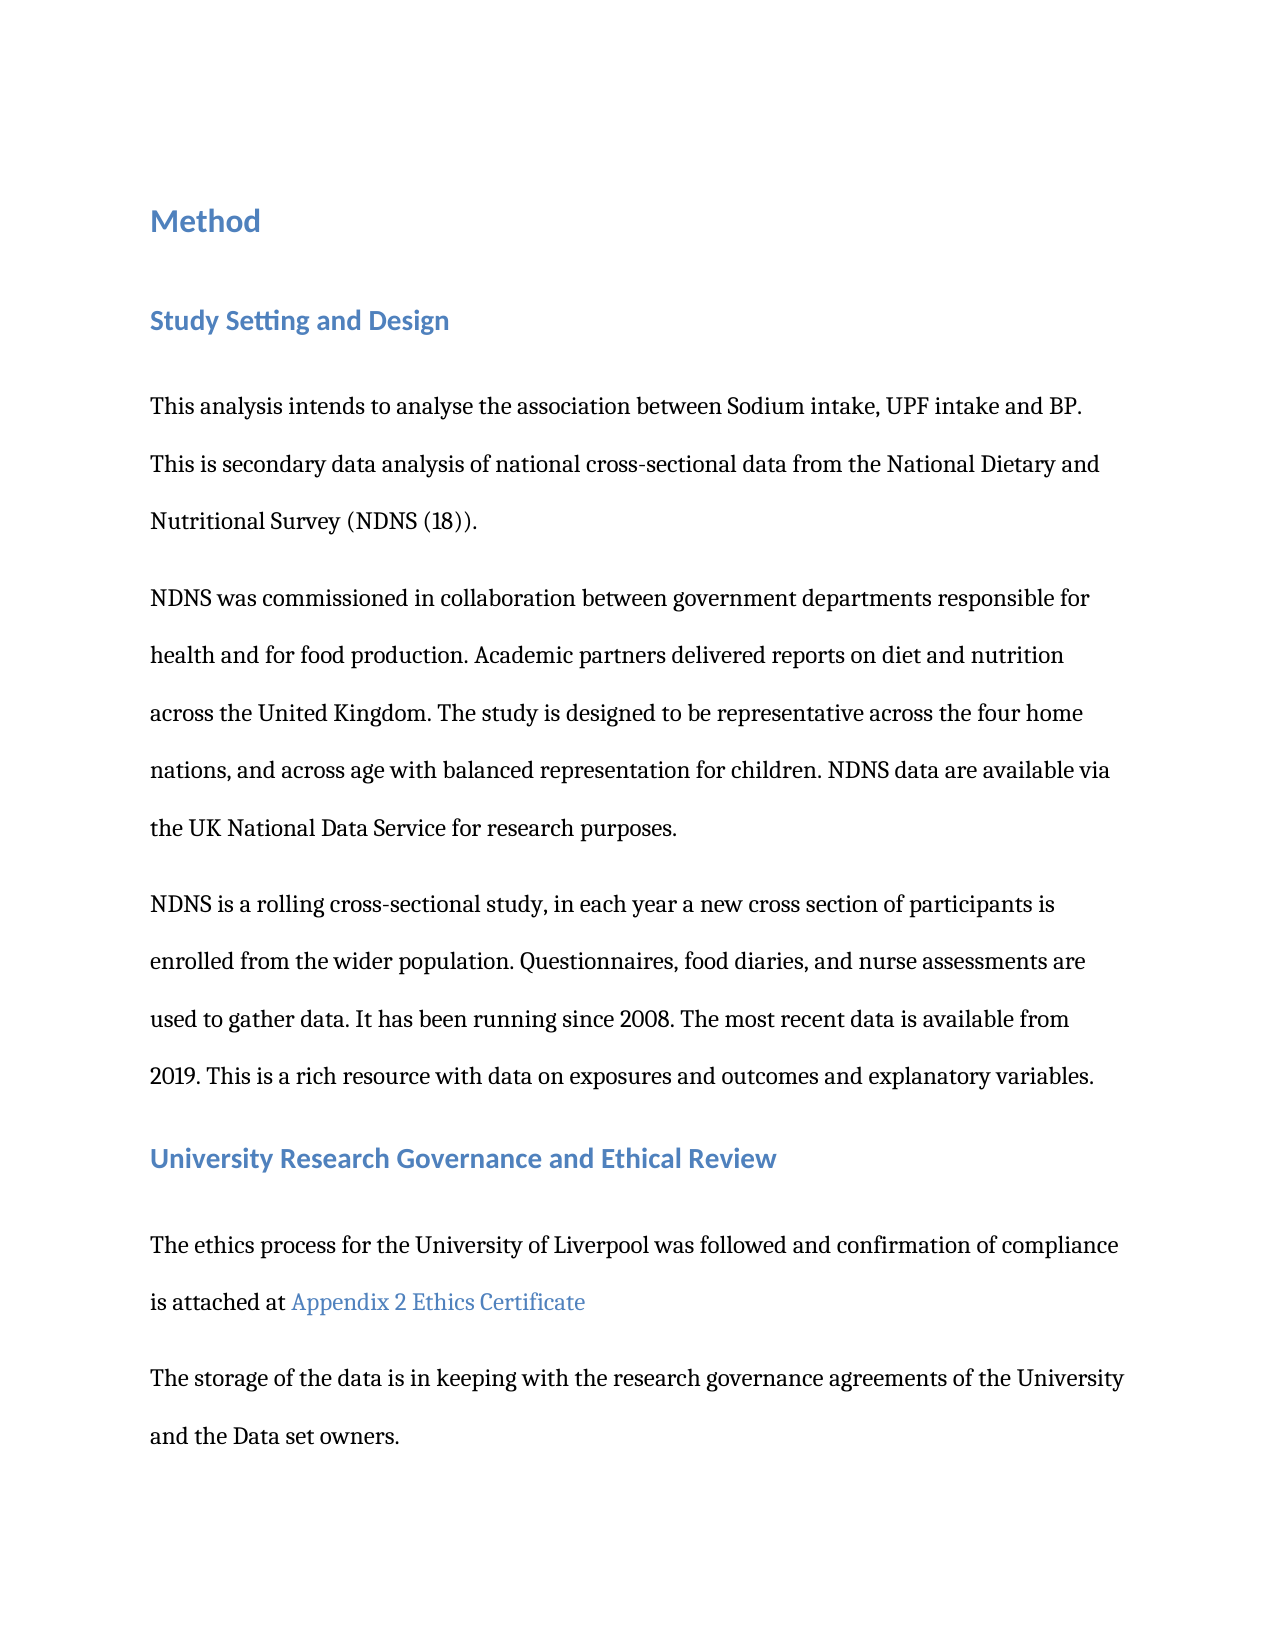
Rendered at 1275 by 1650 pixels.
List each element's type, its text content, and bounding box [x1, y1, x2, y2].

text NDNS is a rolling cross-sectional study, in each year a new cross section of participants is enrolled from the wider population. Questionnaires, food diaries, and nurse assessments are used to gather data. It has been running since 2008. The most recent data is available from 2019. This is a rich resource with data on exposures and outcomes and explanatory variables. [150, 890, 1125, 1091]
text This analysis intends to analyse the association between Sodium intake, UPF intake and BP. This is secondary data analysis of national cross-sectional data from the National Dietary and Nutritional Survey (NDNS (18)). [150, 392, 1125, 536]
text The ethics process for the University of Liverpool was followed and confirmation of compliance is attached at Appendix 2 Ethics Certificate [150, 1231, 1125, 1317]
subtitle University Research Governance and Ethical Review [150, 1141, 1125, 1176]
text The storage of the data is in keeping with the research governance agreements of the University and the Data set owners. [150, 1364, 1125, 1451]
subtitle Method [150, 200, 1125, 241]
subtitle Study Setting and Design [150, 302, 1125, 338]
text NDNS was commissioned in collaboration between government departments responsible for health and for food production. Academic partners delivered reports on diet and nutrition across the United Kingdom. The study is designed to be representative across the four home nations, and across age with balanced representation for children. NDNS data are available via the UK National Data Service for research purposes. [150, 583, 1125, 842]
